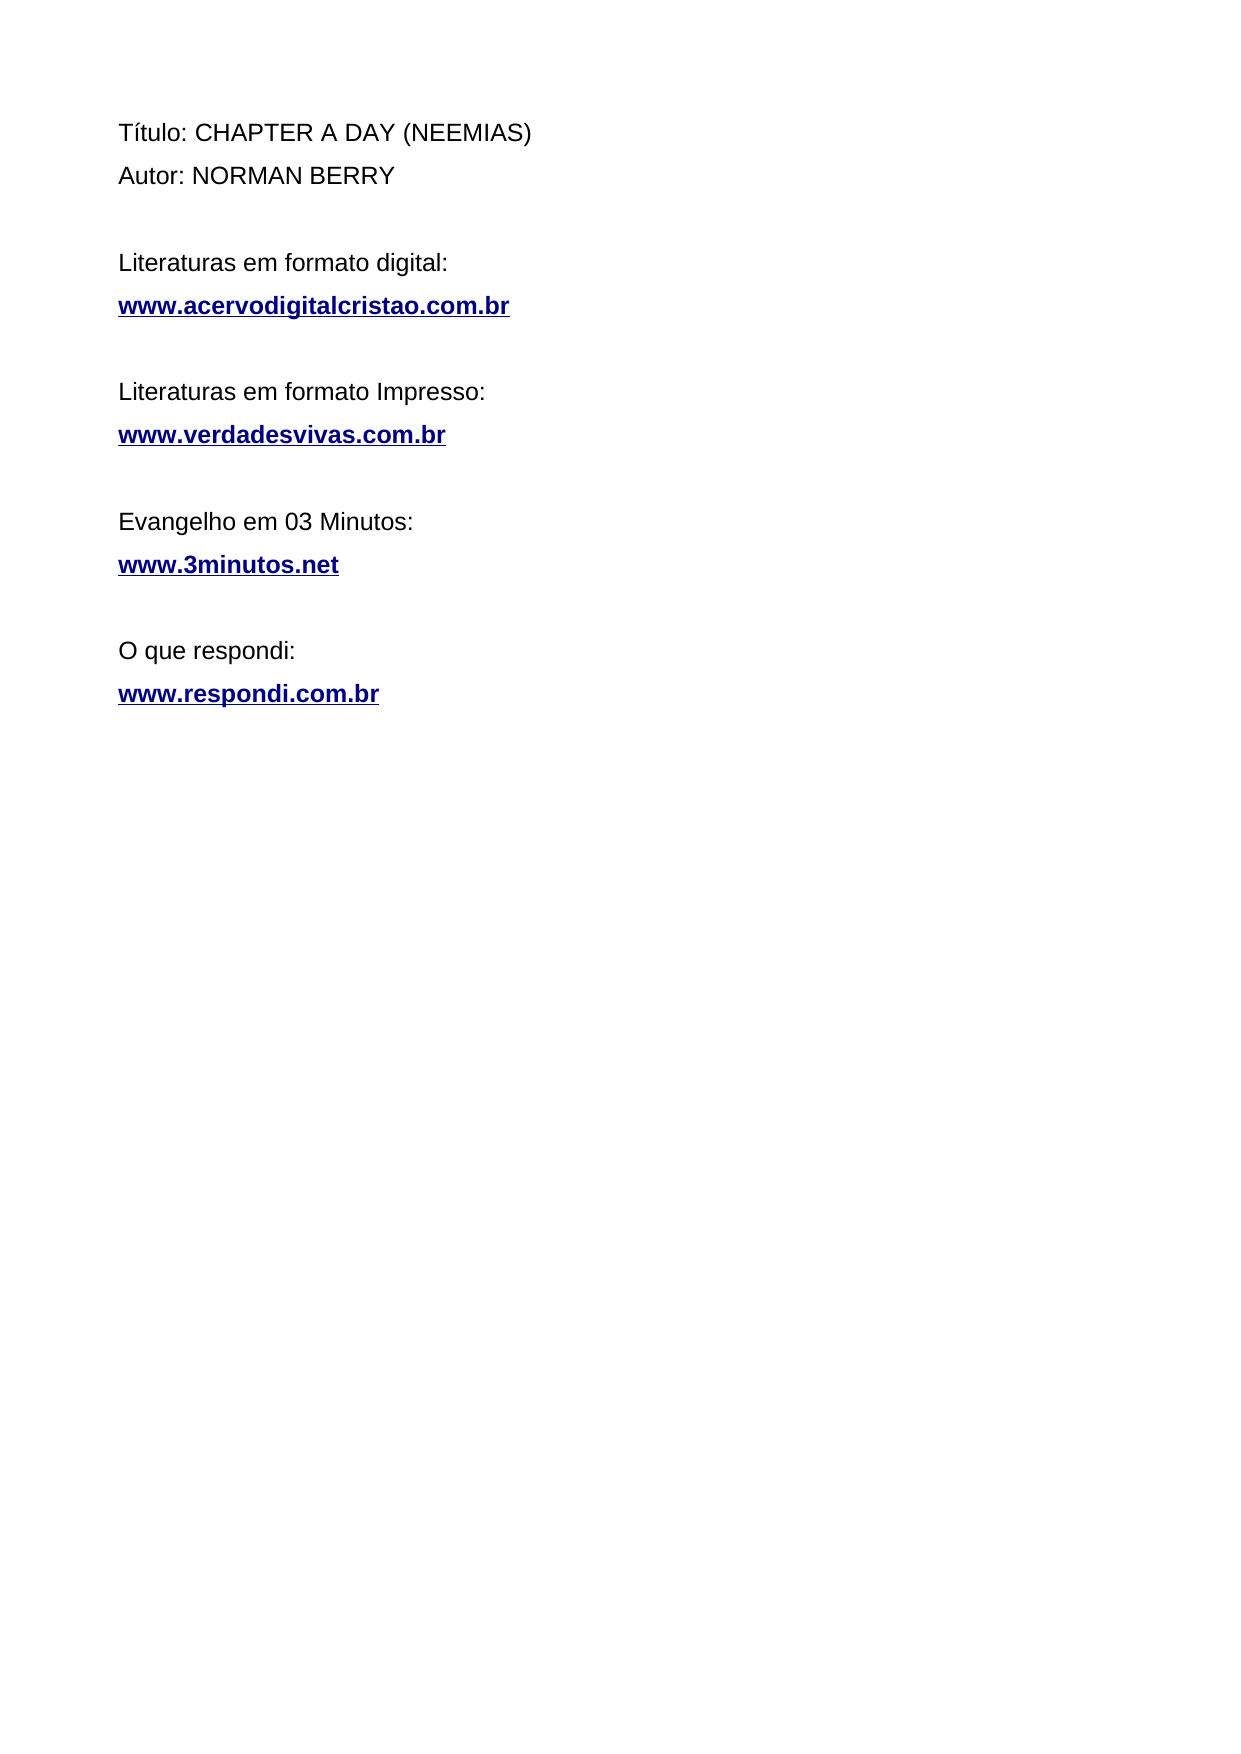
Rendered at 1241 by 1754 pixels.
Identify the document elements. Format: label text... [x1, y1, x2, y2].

text Título: CHAPTER A DAY (NEEMIAS) Autor: NORMAN BERRY Literaturas em formato digital: www.acervodigitalcristao.com.br Literaturas em formato Impresso: www.verdadesvivas.com.br Evangelho em 03 Minutos: www.3minutos.net O que respondi: www.respondi.com.br [118, 118, 1122, 708]
